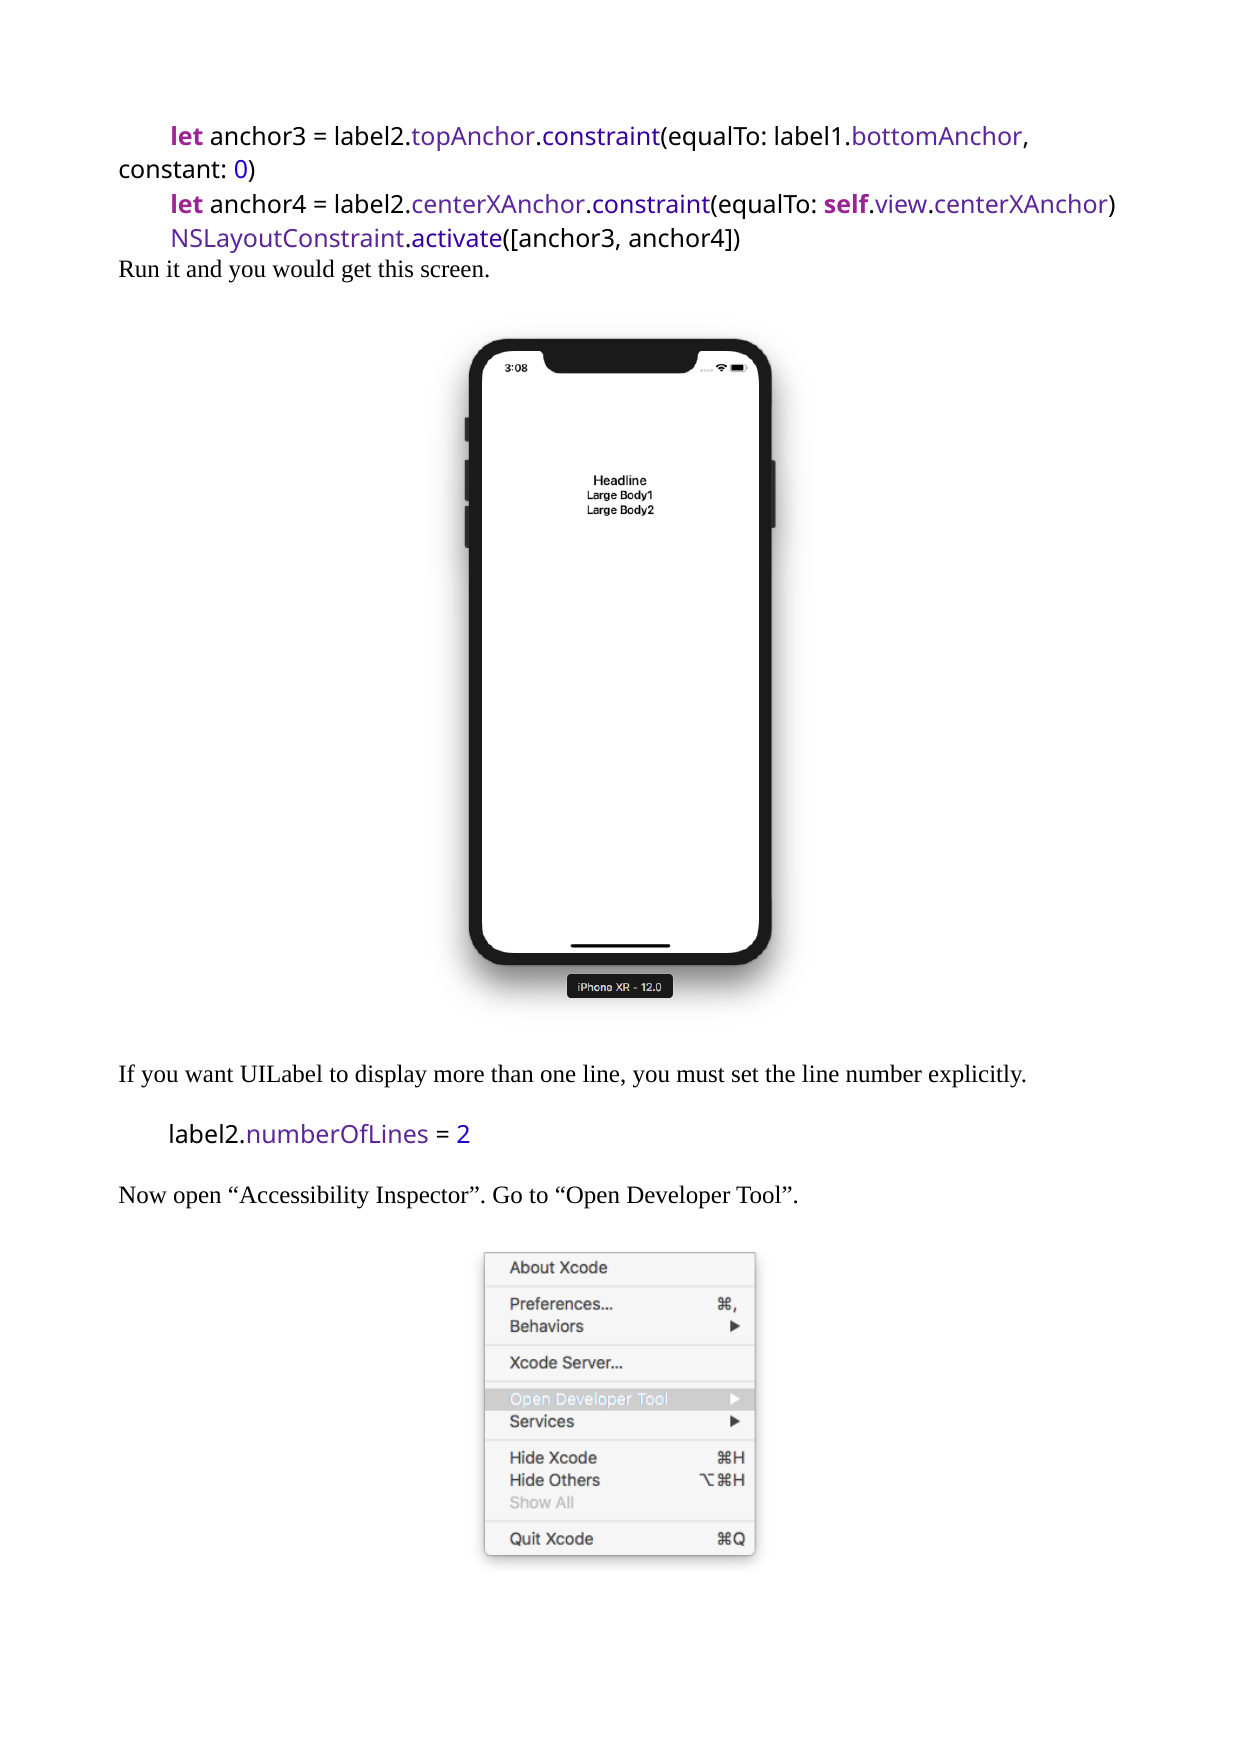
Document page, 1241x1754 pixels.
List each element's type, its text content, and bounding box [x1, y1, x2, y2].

text Run it and you would get this screen. [118, 254, 1122, 283]
picture [415, 311, 825, 1032]
picture [465, 1237, 775, 1580]
text label2.numberOfLines = 2 [118, 1117, 1122, 1151]
text NSLayoutConstraint.activate([anchor3, anchor4]) [118, 220, 1122, 254]
text let anchor4 = label2.centerXAnchor.constraint(equalTo: self.view.centerXAnchor) [118, 186, 1122, 220]
text Now open “Accessibility Inspector”. Go to “Open Developer Tool”. [118, 1180, 1122, 1208]
text If you want UILabel to display more than one line, you must set the line number explicitly. [118, 1059, 1122, 1088]
text let anchor3 = label2.topAnchor.constraint(equalTo: label1.bottomAnchor, constant: 0) [118, 118, 1122, 186]
